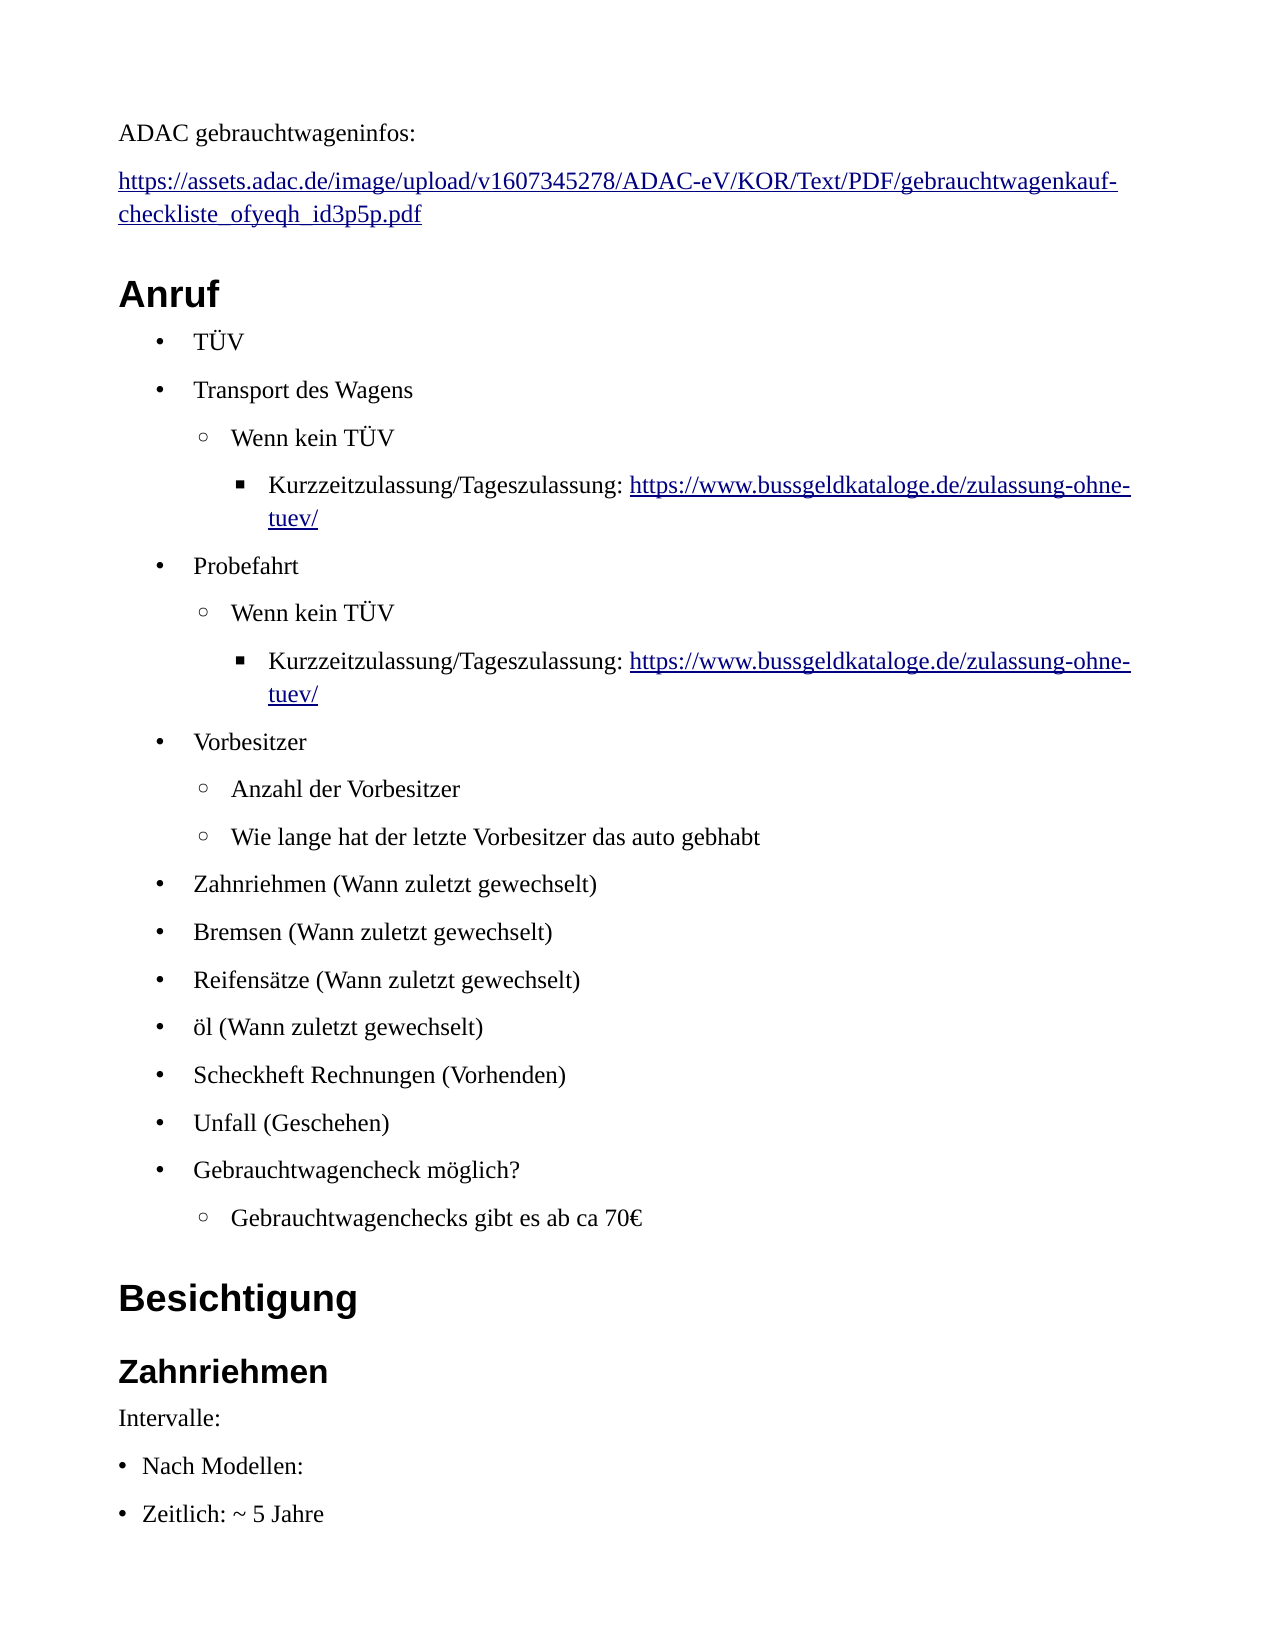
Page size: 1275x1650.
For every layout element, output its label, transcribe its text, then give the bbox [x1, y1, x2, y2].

list Scheckheft Rechnungen (Vorhenden) [156, 1060, 1157, 1089]
subtitle Anruf [118, 271, 1157, 315]
list Zeitlich: ~ 5 Jahre [118, 1499, 1157, 1527]
list Kurzzeitzulassung/Tageszulassung: https://www.bussgeldkataloge.de/zulassung-ohne-tuev/ [231, 470, 1157, 532]
text Intervalle: [118, 1403, 1157, 1432]
list Gebrauchtwagencheck möglich? [156, 1155, 1157, 1184]
list TÜV [156, 327, 1157, 356]
list Reifensätze (Wann zuletzt gewechselt) [156, 965, 1157, 993]
list Wenn kein TÜV [193, 423, 1157, 451]
subtitle Zahnriehmen [118, 1352, 1157, 1391]
text ADAC gebrauchtwageninfos: [118, 118, 1157, 147]
list Unfall (Geschehen) [156, 1108, 1157, 1136]
list Wenn kein TÜV [193, 598, 1157, 627]
list Kurzzeitzulassung/Tageszulassung: https://www.bussgeldkataloge.de/zulassung-ohne-tuev/ [231, 646, 1157, 708]
list Transport des Wagens [156, 375, 1157, 404]
list Wie lange hat der letzte Vorbesitzer das auto gebhabt [193, 822, 1157, 851]
list Probefahrt [156, 551, 1157, 580]
text https://assets.adac.de/image/upload/v1607345278/ADAC-eV/KOR/Text/PDF/gebrauchtwagenkauf-checkliste_ofyeqh_id3p5p.pdf [118, 166, 1157, 227]
list Nach Modellen: [118, 1451, 1157, 1480]
list öl (Wann zuletzt gewechselt) [156, 1012, 1157, 1041]
list Gebrauchtwagenchecks gibt es ab ca 70€ [193, 1203, 1157, 1232]
list Vorbesitzer [156, 727, 1157, 756]
list Anzahl der Vorbesitzer [193, 774, 1157, 803]
subtitle Besichtigung [118, 1275, 1157, 1319]
list Bremsen (Wann zuletzt gewechselt) [156, 917, 1157, 946]
list Zahnriehmen (Wann zuletzt gewechselt) [156, 869, 1157, 898]
